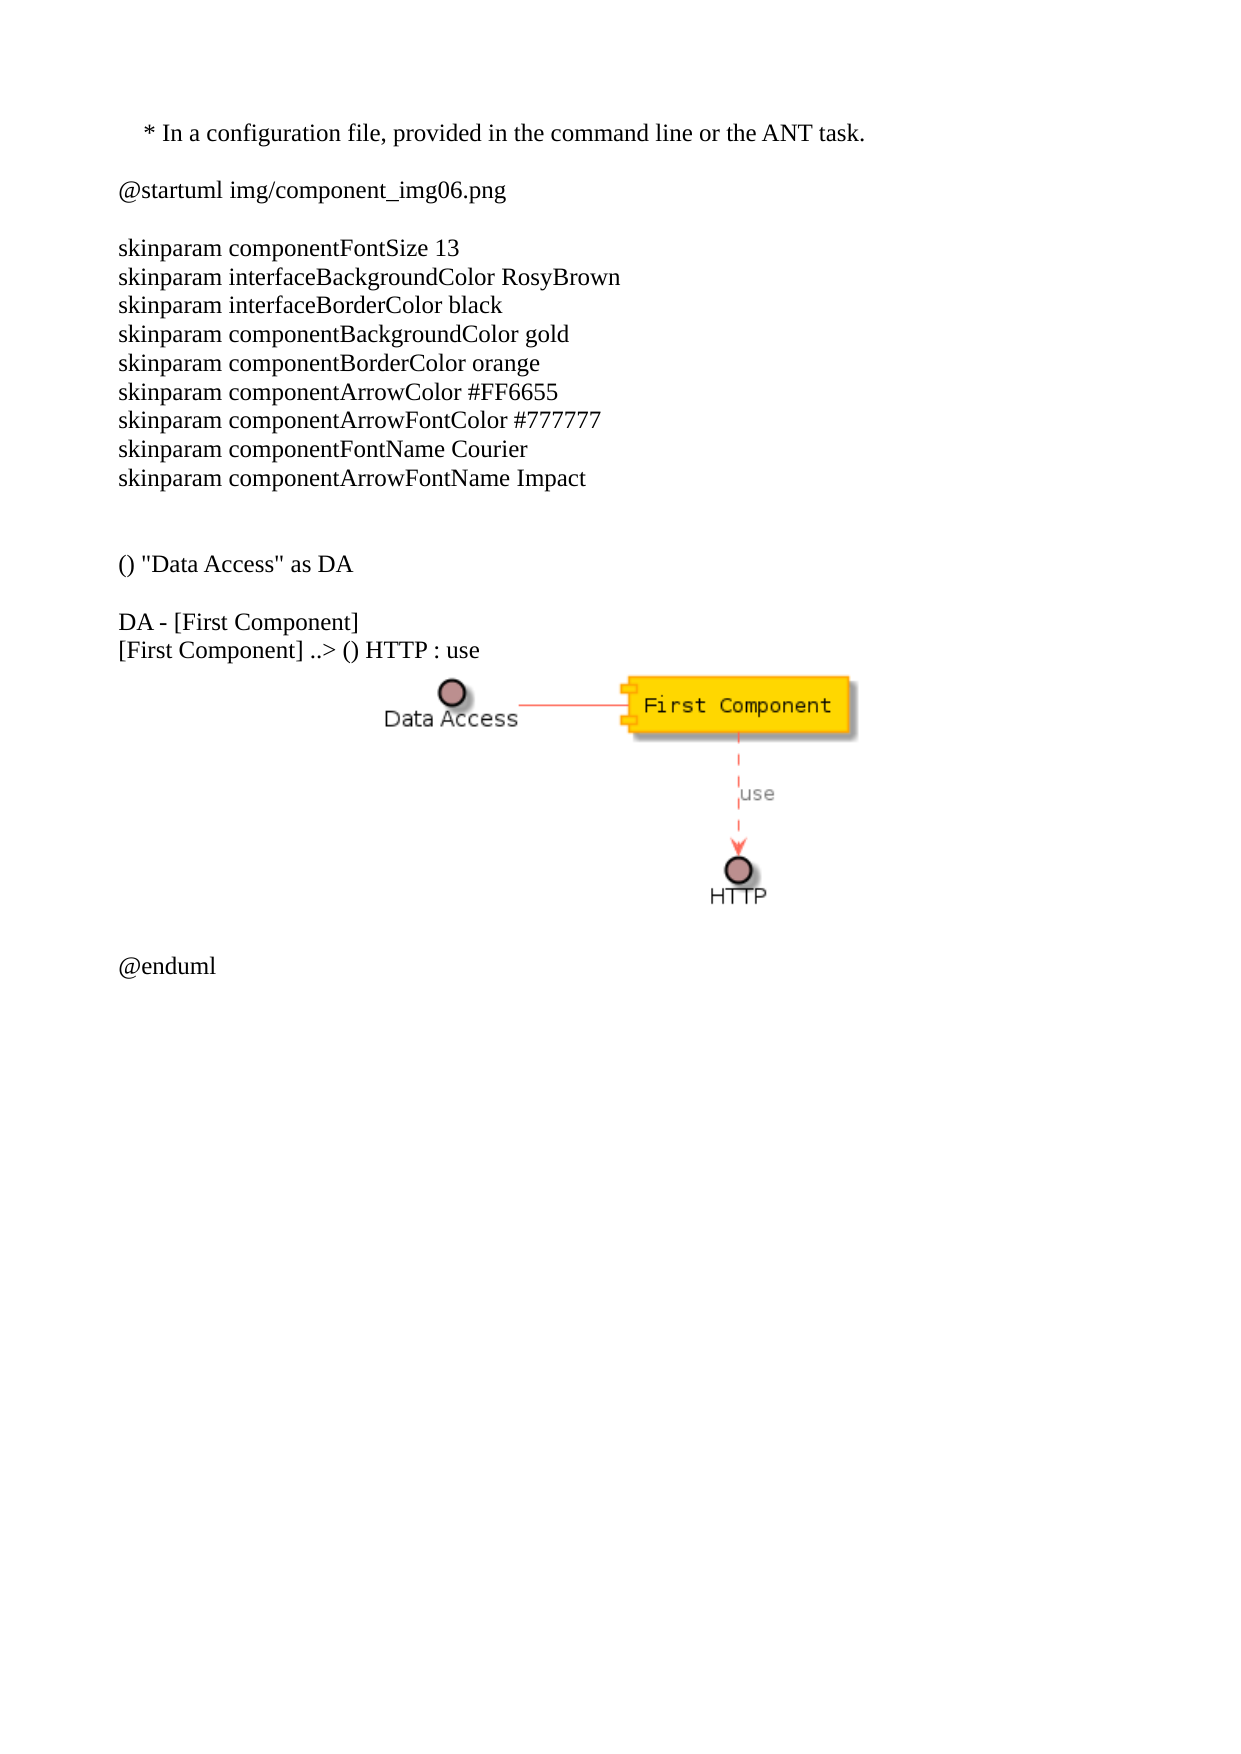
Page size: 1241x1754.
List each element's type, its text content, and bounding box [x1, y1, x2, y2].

text skinparam componentArrowColor #FF6655 [118, 377, 1122, 406]
text skinparam interfaceBackgroundColor RosyBrown [118, 262, 1122, 291]
text * In a configuration file, provided in the command line or the ANT task. [118, 118, 1122, 147]
text @enduml [118, 951, 1122, 980]
text skinparam componentBackgroundColor gold [118, 319, 1122, 348]
text skinparam interfaceBorderColor black [118, 291, 1122, 319]
text skinparam componentFontSize 13 [118, 233, 1122, 262]
picture [375, 664, 865, 923]
text skinparam componentFontName Courier [118, 434, 1122, 463]
text skinparam componentBorderColor orange [118, 348, 1122, 377]
text skinparam componentArrowFontName Impact [118, 463, 1122, 492]
text @startuml img/component_img06.png [118, 176, 1122, 204]
text skinparam componentArrowFontColor #777777 [118, 406, 1122, 434]
text () "Data Access" as DA [118, 549, 1122, 578]
text DA - [First Component] [118, 607, 1122, 636]
text [First Component] ..> () HTTP : use [118, 636, 1122, 664]
